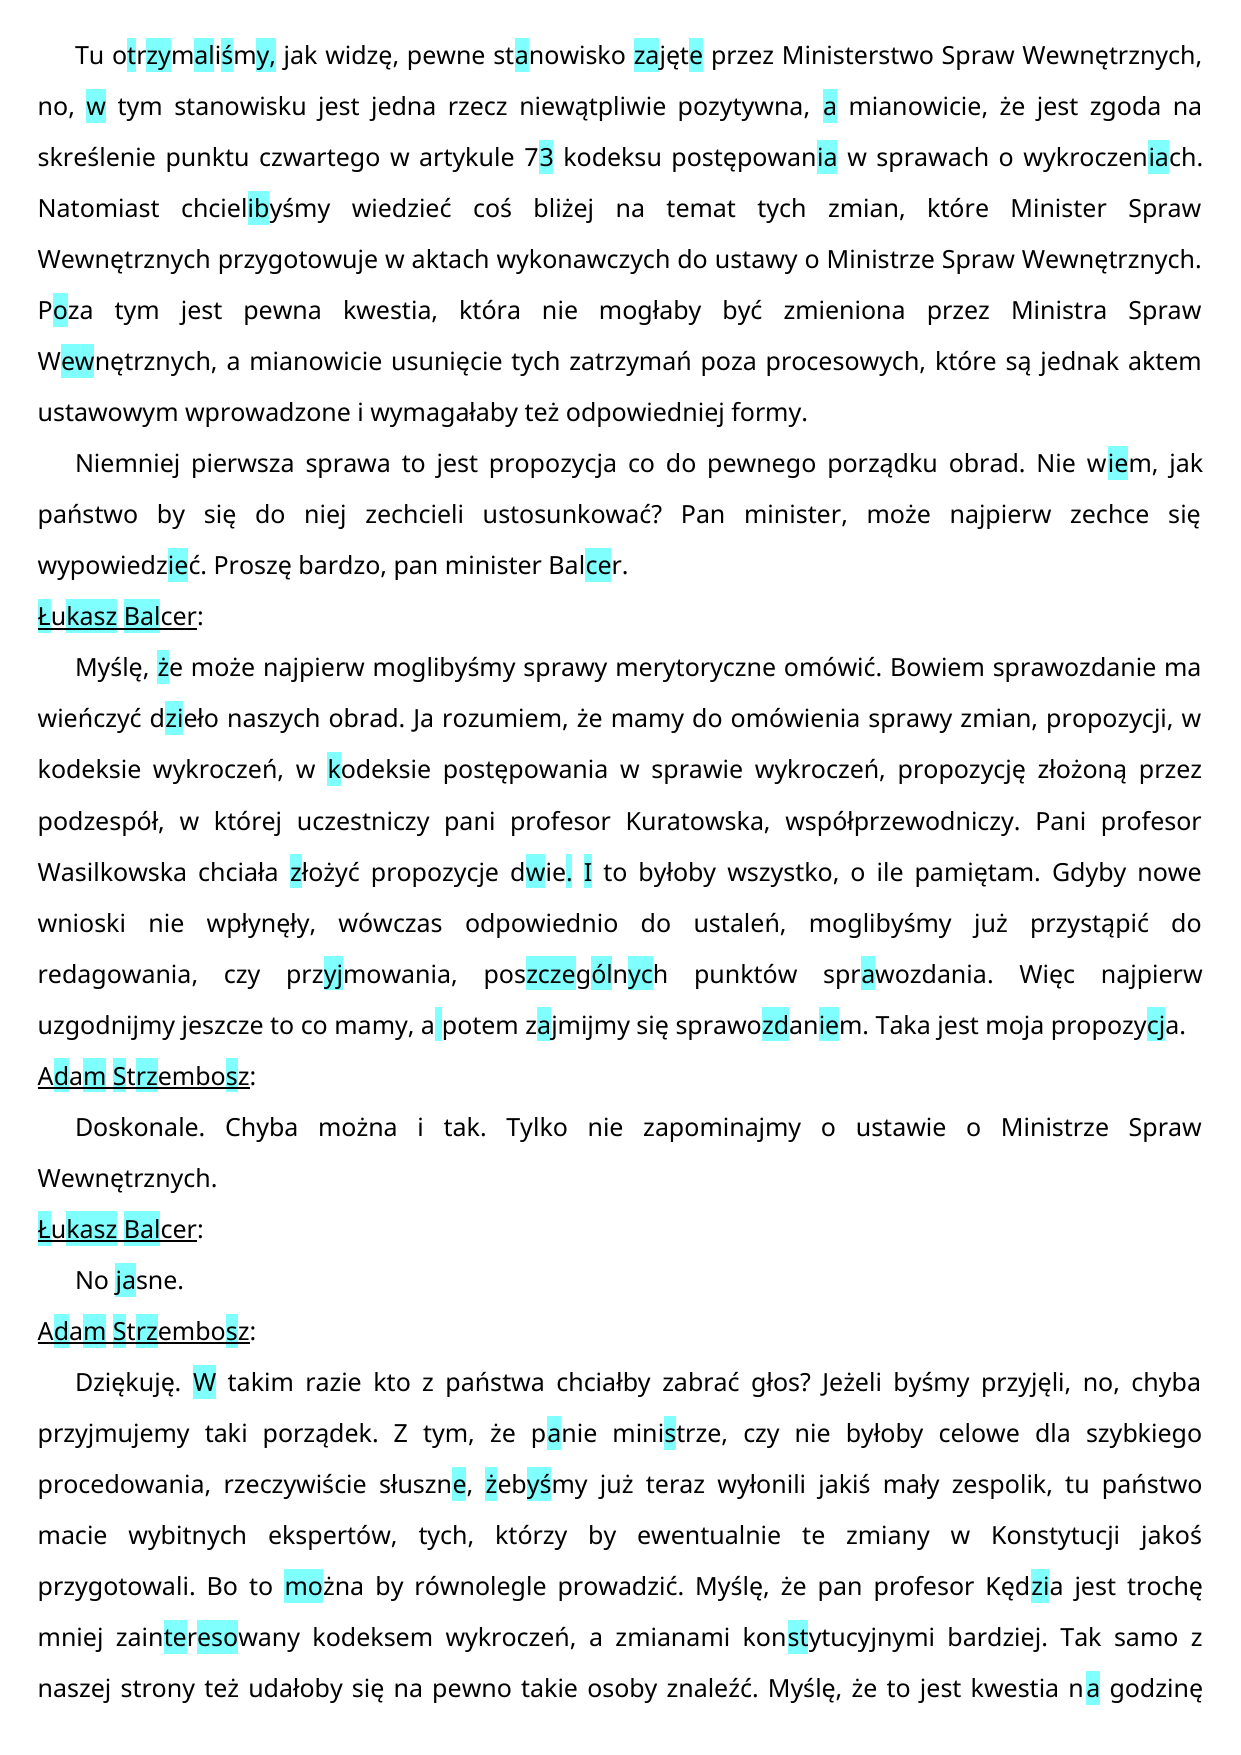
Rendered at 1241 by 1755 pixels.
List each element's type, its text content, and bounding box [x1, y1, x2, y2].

text Dziękuję. W takim razie kto z państwa chciałby zabrać głos? Jeżeli byśmy przyjęli, no, chyba przyjmujemy taki porządek. Z tym, że panie ministrze, czy nie byłoby celowe dla szybkiego procedowania, rzeczywiście słuszne, żebyśmy już teraz wyłonili jakiś mały zespolik, tu państwo macie wybitnych ekspertów, tych, którzy by ewentualnie te zmiany w Konstytucji jakoś przygotowali. Bo to można by równolegle prowadzić. Myślę, że pan profesor Kędzia jest trochę mniej zainteresowany kodeksem wykroczeń, a zmianami konstytucyjnymi bardziej. Tak samo z naszej strony też udałoby się na pewno takie osoby znaleźć. Myślę, że to jest kwestia na godzinę [37, 1364, 1203, 1705]
text Doskonale. Chyba można i tak. Tylko nie zapominajmy o ustawie o Ministrze Spraw Wewnętrznych. [37, 1109, 1203, 1194]
text Łukasz Balcer: [37, 599, 1203, 633]
text Łukasz Balcer: [37, 1211, 1203, 1246]
text Myślę, że może najpierw moglibyśmy sprawy merytoryczne omówić. Bowiem sprawozdanie ma wieńczyć dzieło naszych obrad. Ja rozumiem, że mamy do omówienia sprawy zmian, propozycji, w kodeksie wykroczeń, w kodeksie postępowania w sprawie wykroczeń, propozycję złożoną przez podzespół, w której uczestniczy pani profesor Kuratowska, współprzewodniczy. Pani profesor Wasilkowska chciała złożyć propozycje dwie. I to byłoby wszystko, o ile pamiętam. Gdyby nowe wnioski nie wpłynęły, wówczas odpowiednio do ustaleń, moglibyśmy już przystąpić do redagowania, czy przyjmowania, poszczególnych punktów sprawozdania. Więc najpierw uzgodnijmy jeszcze to co mamy, a potem zajmijmy się sprawozdaniem. Taka jest moja propozycja. [37, 650, 1203, 1041]
text Tu otrzymaliśmy, jak widzę, pewne stanowisko zajęte przez Ministerstwo Spraw Wewnętrznych, no, w tym stanowisku jest jedna rzecz niewątpliwie pozytywna, a mianowicie, że jest zgoda na skreślenie punktu czwartego w artykule 73 kodeksu postępowania w sprawach o wykroczeniach. Natomiast chcielibyśmy wiedzieć coś bliżej na temat tych zmian, które Minister Spraw Wewnętrznych przygotowuje w aktach wykonawczych do ustawy o Ministrze Spraw Wewnętrznych. Poza tym jest pewna kwestia, która nie mogłaby być zmieniona przez Ministra Spraw Wewnętrznych, a mianowicie usunięcie tych zatrzymań poza procesowych, które są jednak aktem ustawowym wprowadzone i wymagałaby też odpowiedniej formy. [37, 37, 1203, 429]
text No jasne. [37, 1262, 1203, 1297]
text Adam Strzembosz: [37, 1058, 1203, 1092]
text Adam Strzembosz: [37, 1313, 1203, 1348]
text Niemniej pierwsza sprawa to jest propozycja co do pewnego porządku obrad. Nie wiem, jak państwo by się do niej zechcieli ustosunkować? Pan minister, może najpierw zechce się wypowiedzieć. Proszę bardzo, pan minister Balcer. [37, 446, 1203, 582]
